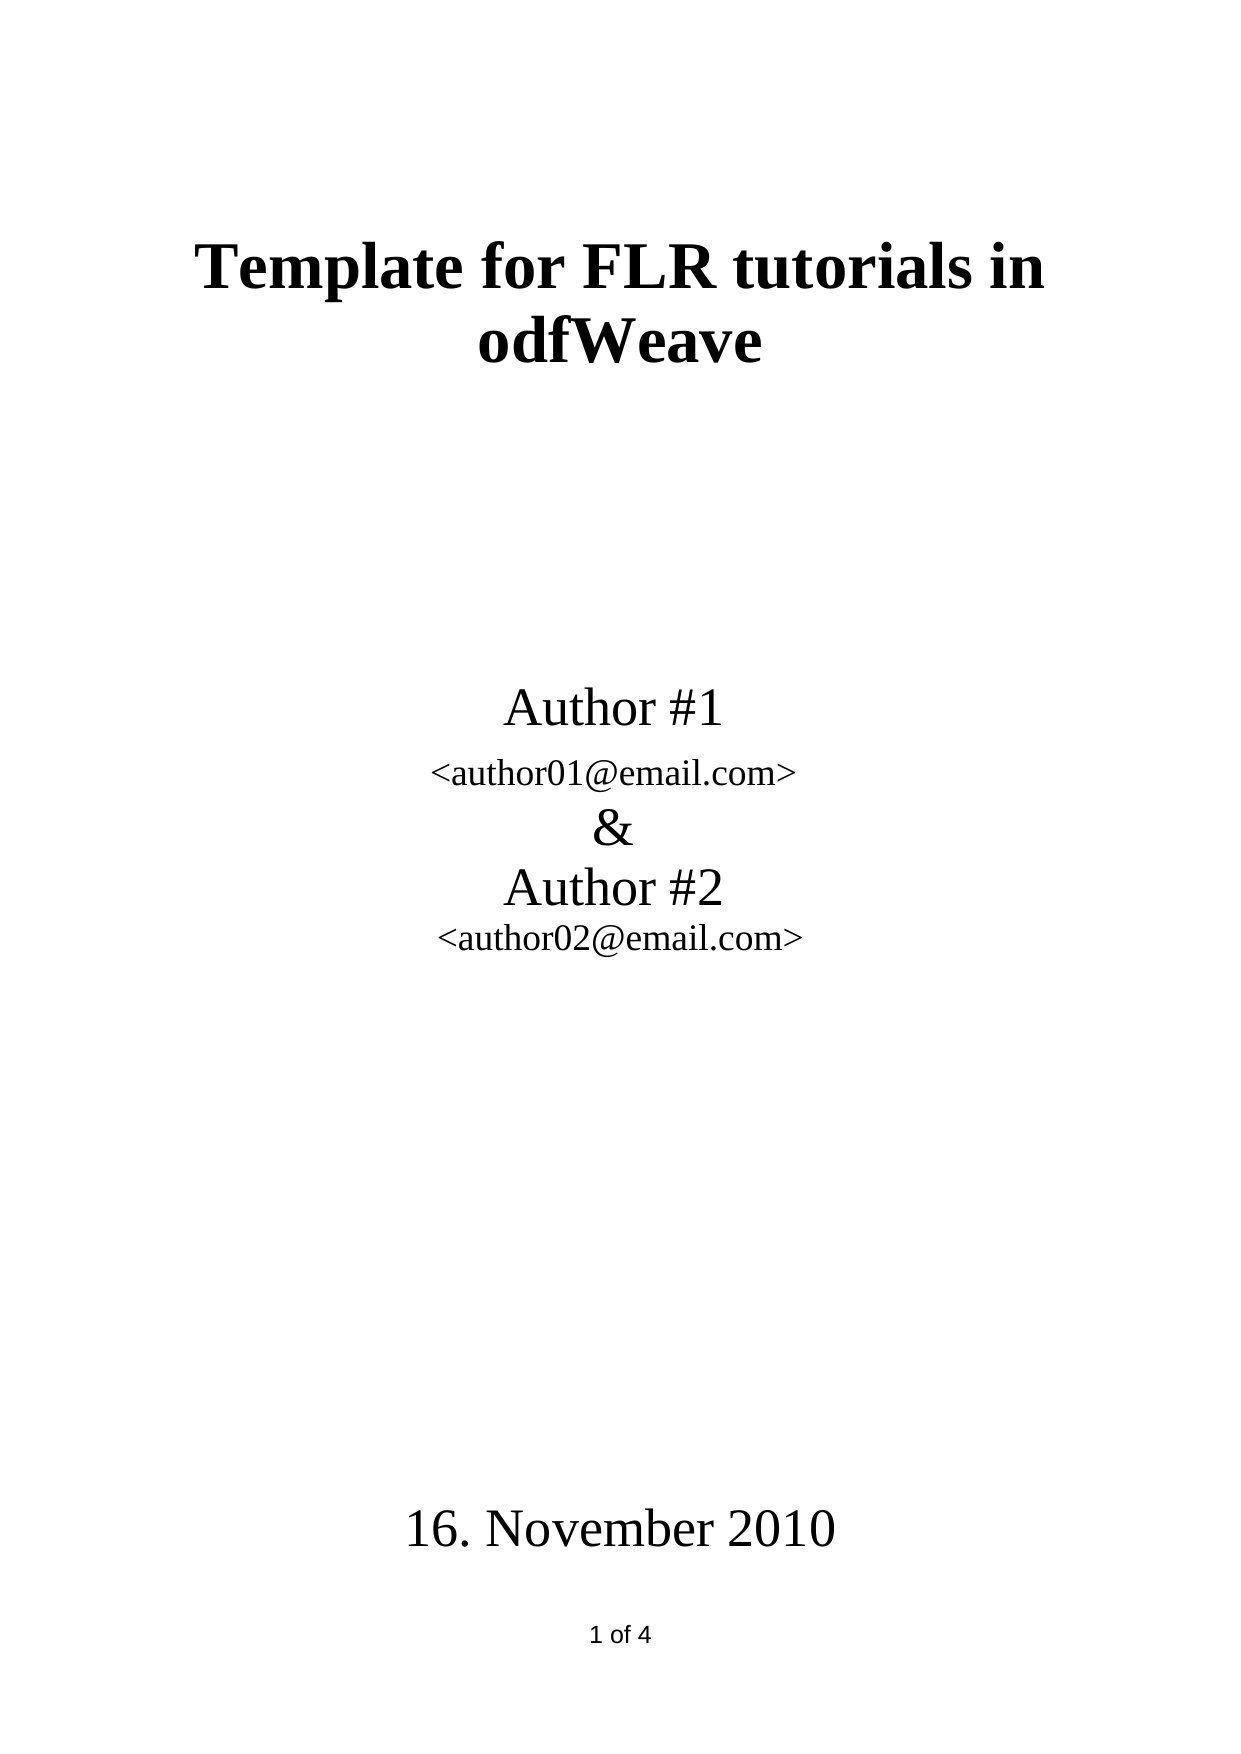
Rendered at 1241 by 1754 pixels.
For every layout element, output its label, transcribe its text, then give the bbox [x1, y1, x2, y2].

text Author #2 [75, 857, 1166, 917]
text <author01@email.com> [75, 737, 1166, 797]
text 16. November 2010 [75, 1498, 1166, 1558]
text Author #1 [75, 677, 1166, 737]
text Template for FLR tutorials in odfWeave [75, 229, 1166, 377]
text & [75, 797, 1166, 857]
text <author02@email.com> [75, 917, 1166, 958]
